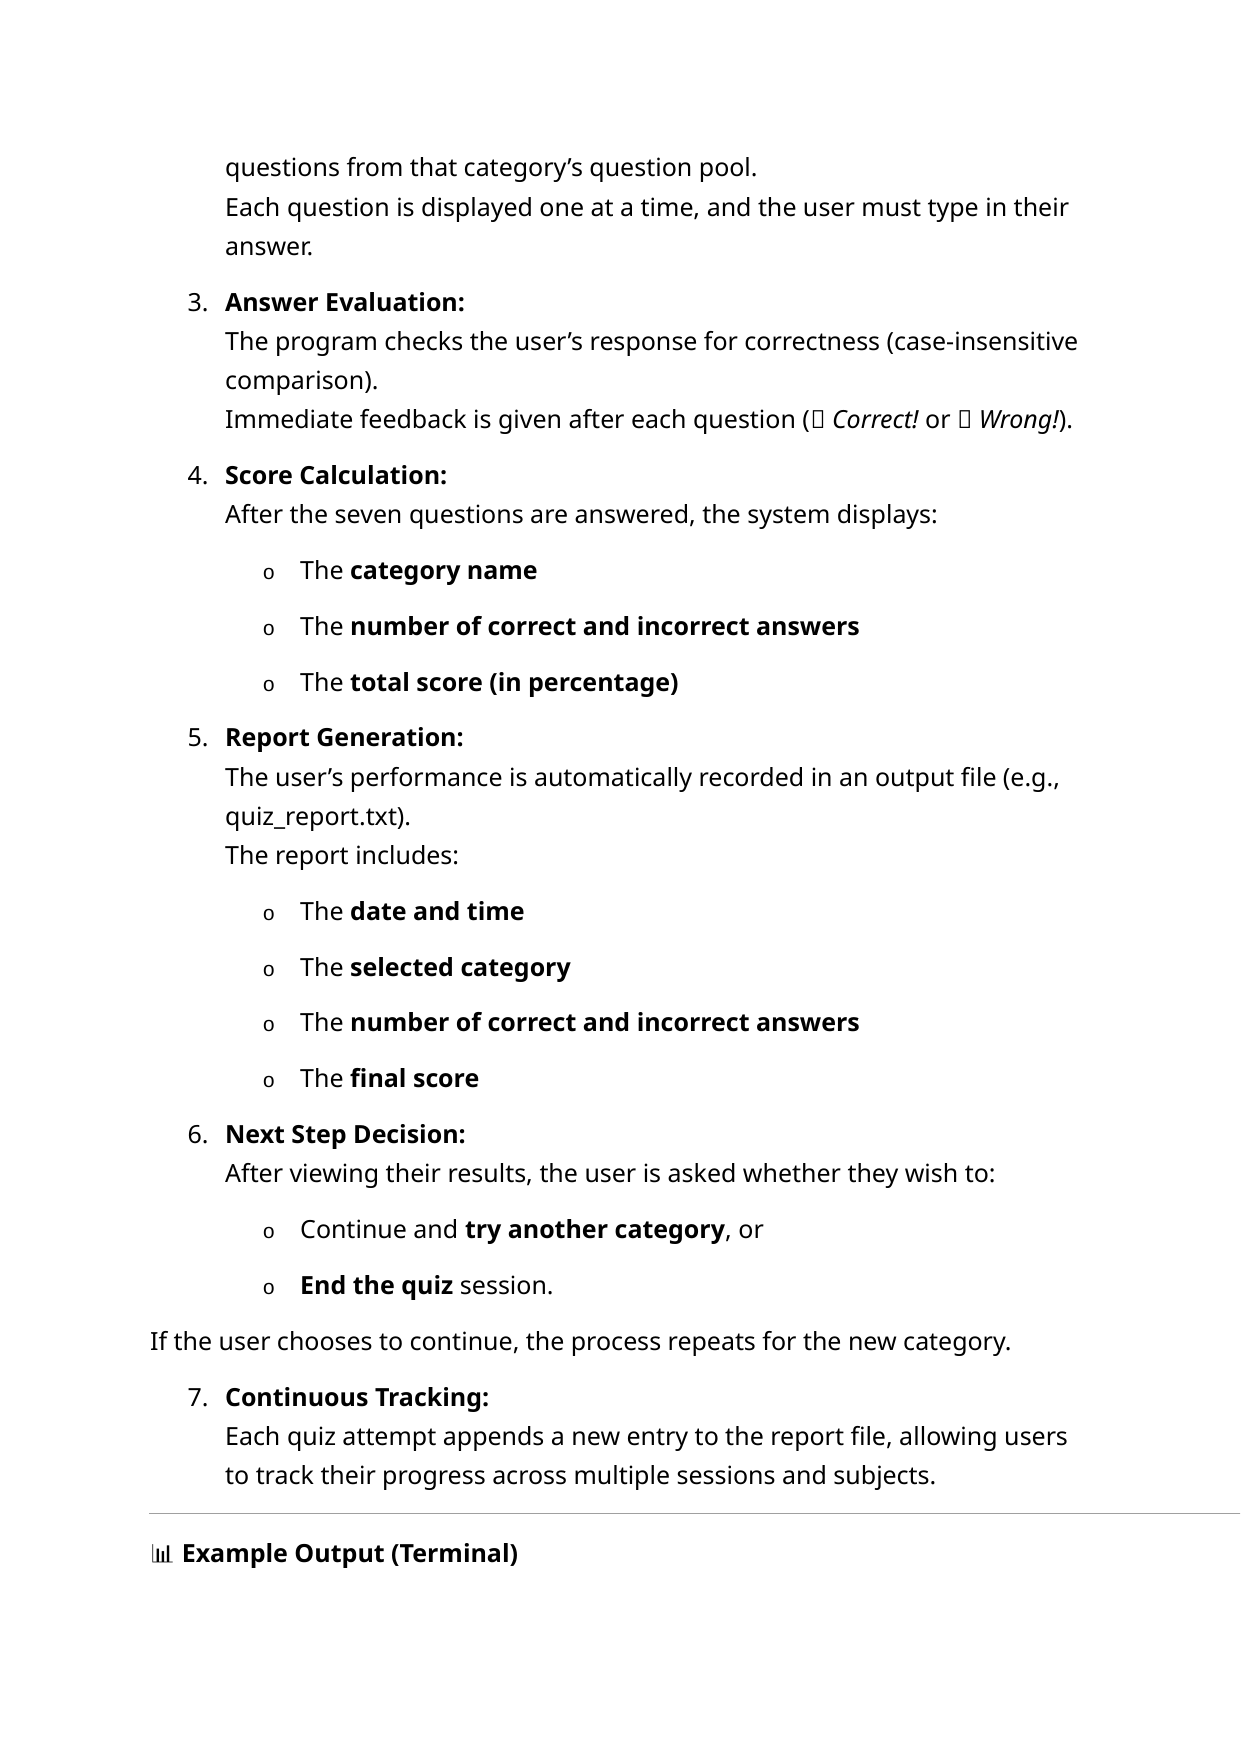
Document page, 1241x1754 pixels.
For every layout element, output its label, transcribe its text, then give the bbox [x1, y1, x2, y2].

list End the quiz session. [262, 1267, 1090, 1302]
list Next Step Decision: After viewing their results, the user is asked whether they wish to: [187, 1117, 1090, 1190]
list The date and time [262, 893, 1090, 927]
list The total score (in percentage) [262, 664, 1090, 698]
list The final score [262, 1061, 1090, 1095]
list The number of correct and incorrect answers [262, 608, 1090, 642]
list The selected category [262, 949, 1090, 983]
list Report Generation: The user’s performance is automatically recorded in an output file (e.g., quiz_report.txt). The report includes: [187, 720, 1090, 872]
list questions from that category’s question pool. Each question is displayed one at a time, and the user must type in their answer. [187, 150, 1090, 262]
list Score Calculation: After the seven questions are answered, the system displays: [187, 457, 1090, 531]
list Continuous Tracking: Each quiz attempt appends a new entry to the report file, allowing users to track their progress across multiple sessions and subjects. [187, 1379, 1090, 1492]
list The category name [262, 552, 1090, 587]
list Answer Evaluation: The program checks the user’s response for correctness (case-insensitive comparison). Immediate feedback is given after each question (✅ Correct! or ❌ Wrong!). [187, 284, 1090, 436]
list Continue and try another category, or [262, 1212, 1090, 1246]
list The number of correct and incorrect answers [262, 1005, 1090, 1039]
text If the user chooses to continue, the process repeats for the new category. [150, 1323, 1090, 1357]
text 📊 Example Output (Terminal) [150, 1535, 1090, 1569]
